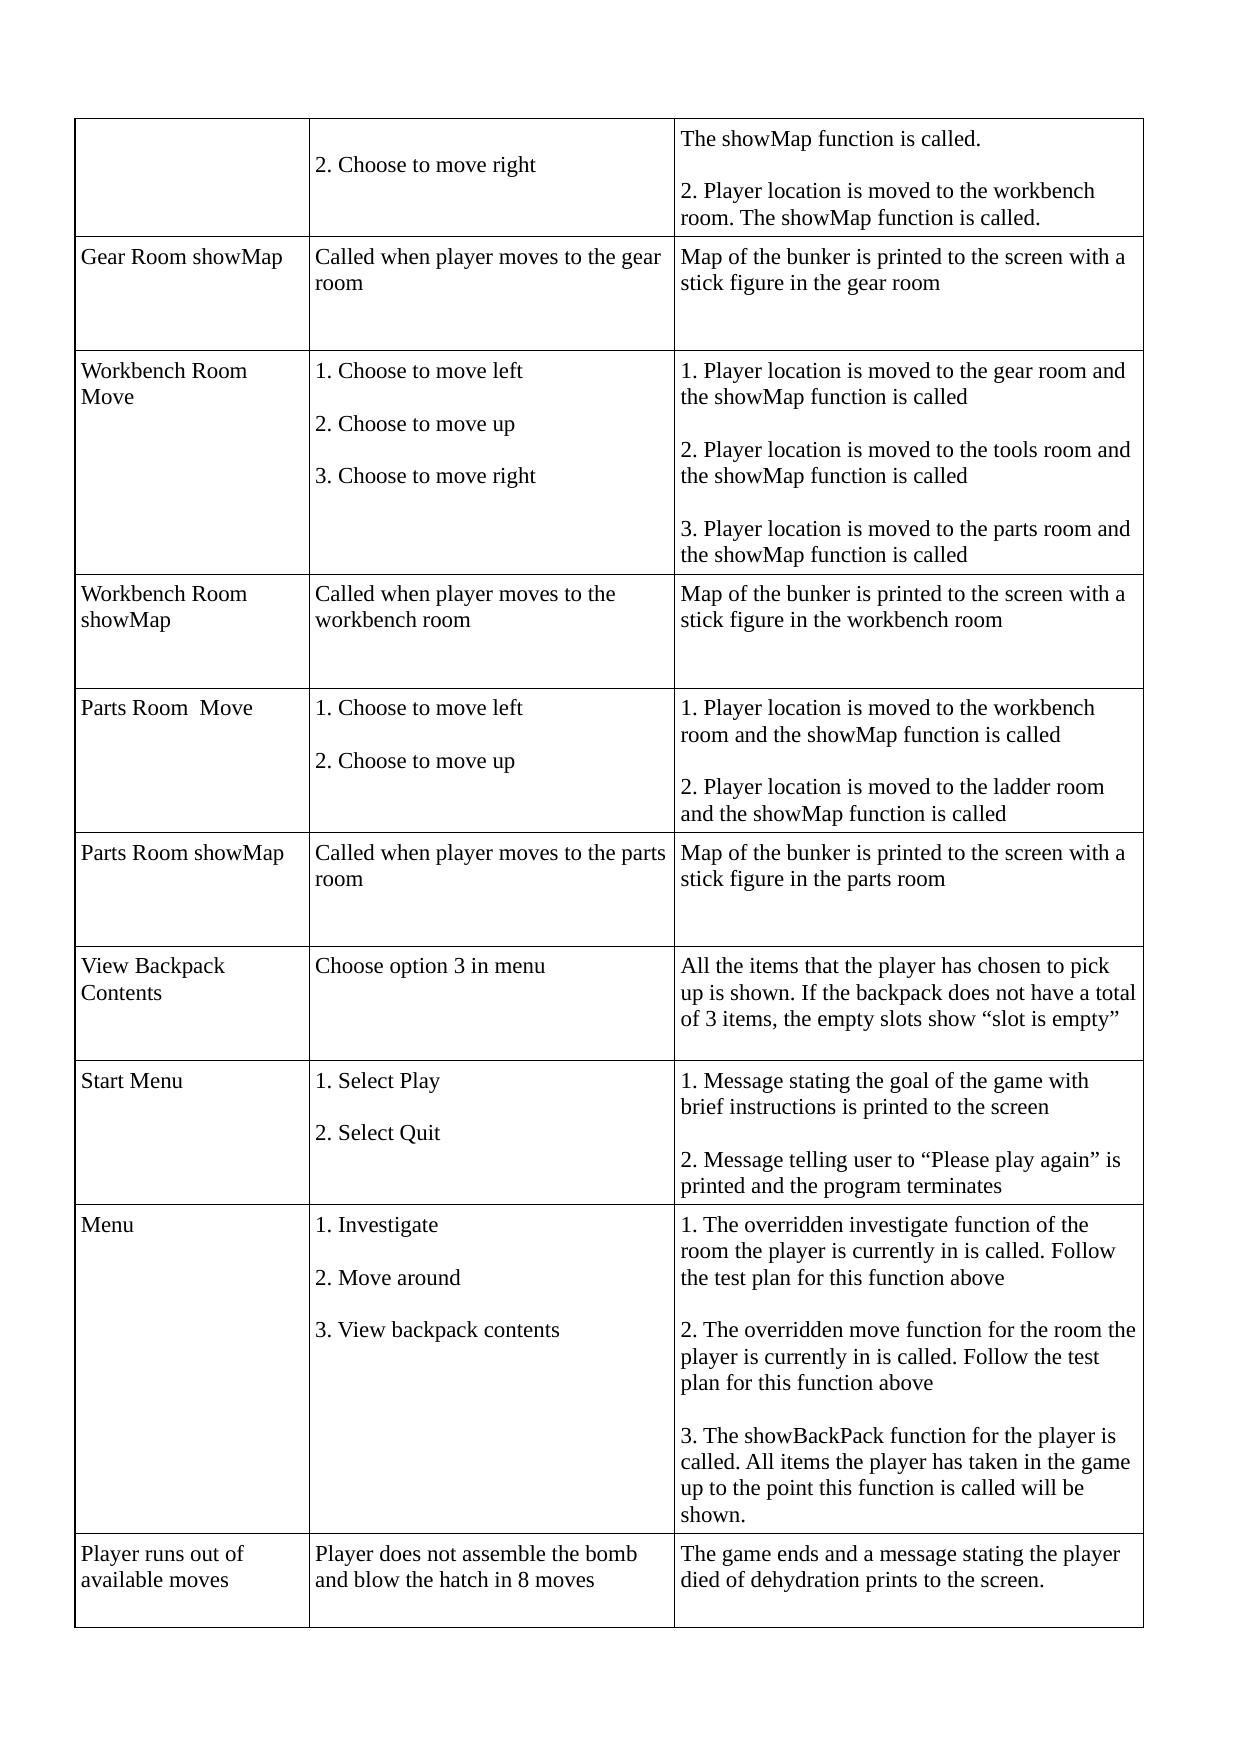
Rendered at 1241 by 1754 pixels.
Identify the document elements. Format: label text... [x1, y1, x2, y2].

table_cell 1. Message stating the goal of the game with brief instructions is printed to the screen 2. Message telling user to “Please play again” is printed and the program terminates [675, 1061, 1143, 1204]
table_cell The game ends and a message stating the player died of dehydration prints to the screen. [675, 1534, 1143, 1627]
table_cell View Backpack Contents [76, 947, 309, 1060]
table_cell 1. The overridden investigate function of the room the player is currently in is called. Follow the test plan for this function above 2. The overridden move function for the room the player is currently in is called. Follow the test plan for this function above 3. The showBackPack function for the player is called. All items the player has taken in the game up to the point this function is called will be shown. [675, 1205, 1143, 1533]
table_cell Called when player moves to the gear room [310, 237, 674, 350]
table_cell Menu [76, 1205, 309, 1533]
table_cell Workbench Room Move [76, 351, 309, 573]
table_cell 1. Choose to move left 2. Choose to move up [310, 689, 674, 832]
table_cell Called when player moves to the workbench room [310, 575, 674, 687]
table_cell Gear Room showMap [76, 237, 309, 350]
table_cell 1. Player location is moved to the workbench room and the showMap function is called 2. Player location is moved to the ladder room and the showMap function is called [675, 689, 1143, 832]
table_cell Choose option 3 in menu [310, 947, 674, 1060]
table_cell Parts Room Move [76, 689, 309, 832]
table_cell 1. Player location is moved to the gear room and the showMap function is called 2. Player location is moved to the tools room and the showMap function is called 3. Player location is moved to the parts room and the showMap function is called [675, 351, 1143, 573]
table_cell Parts Room showMap [76, 833, 309, 946]
table_cell 1. Choose to move left 2. Choose to move up 3. Choose to move right [310, 351, 674, 573]
table_cell Called when player moves to the parts room [310, 833, 674, 946]
table_cell Player runs out of available moves [76, 1534, 309, 1627]
table_cell Workbench Room showMap [76, 575, 309, 687]
table_cell 1. Investigate 2. Move around 3. View backpack contents [310, 1205, 674, 1533]
table_cell The showMap function is called. 2. Player location is moved to the workbench room. The showMap function is called. [675, 119, 1143, 236]
table_cell [76, 119, 309, 236]
table_cell Start Menu [76, 1061, 309, 1204]
table_cell Map of the bunker is printed to the screen with a stick figure in the workbench room [675, 575, 1143, 687]
table_cell 1. Select Play 2. Select Quit [310, 1061, 674, 1204]
table_cell 2. Choose to move right [310, 119, 674, 236]
table_cell Map of the bunker is printed to the screen with a stick figure in the parts room [675, 833, 1143, 946]
table_cell All the items that the player has chosen to pick up is shown. If the backpack does not have a total of 3 items, the empty slots show “slot is empty” [675, 947, 1143, 1060]
table_cell Player does not assemble the bomb and blow the hatch in 8 moves [310, 1534, 674, 1627]
table_cell Map of the bunker is printed to the screen with a stick figure in the gear room [675, 237, 1143, 350]
